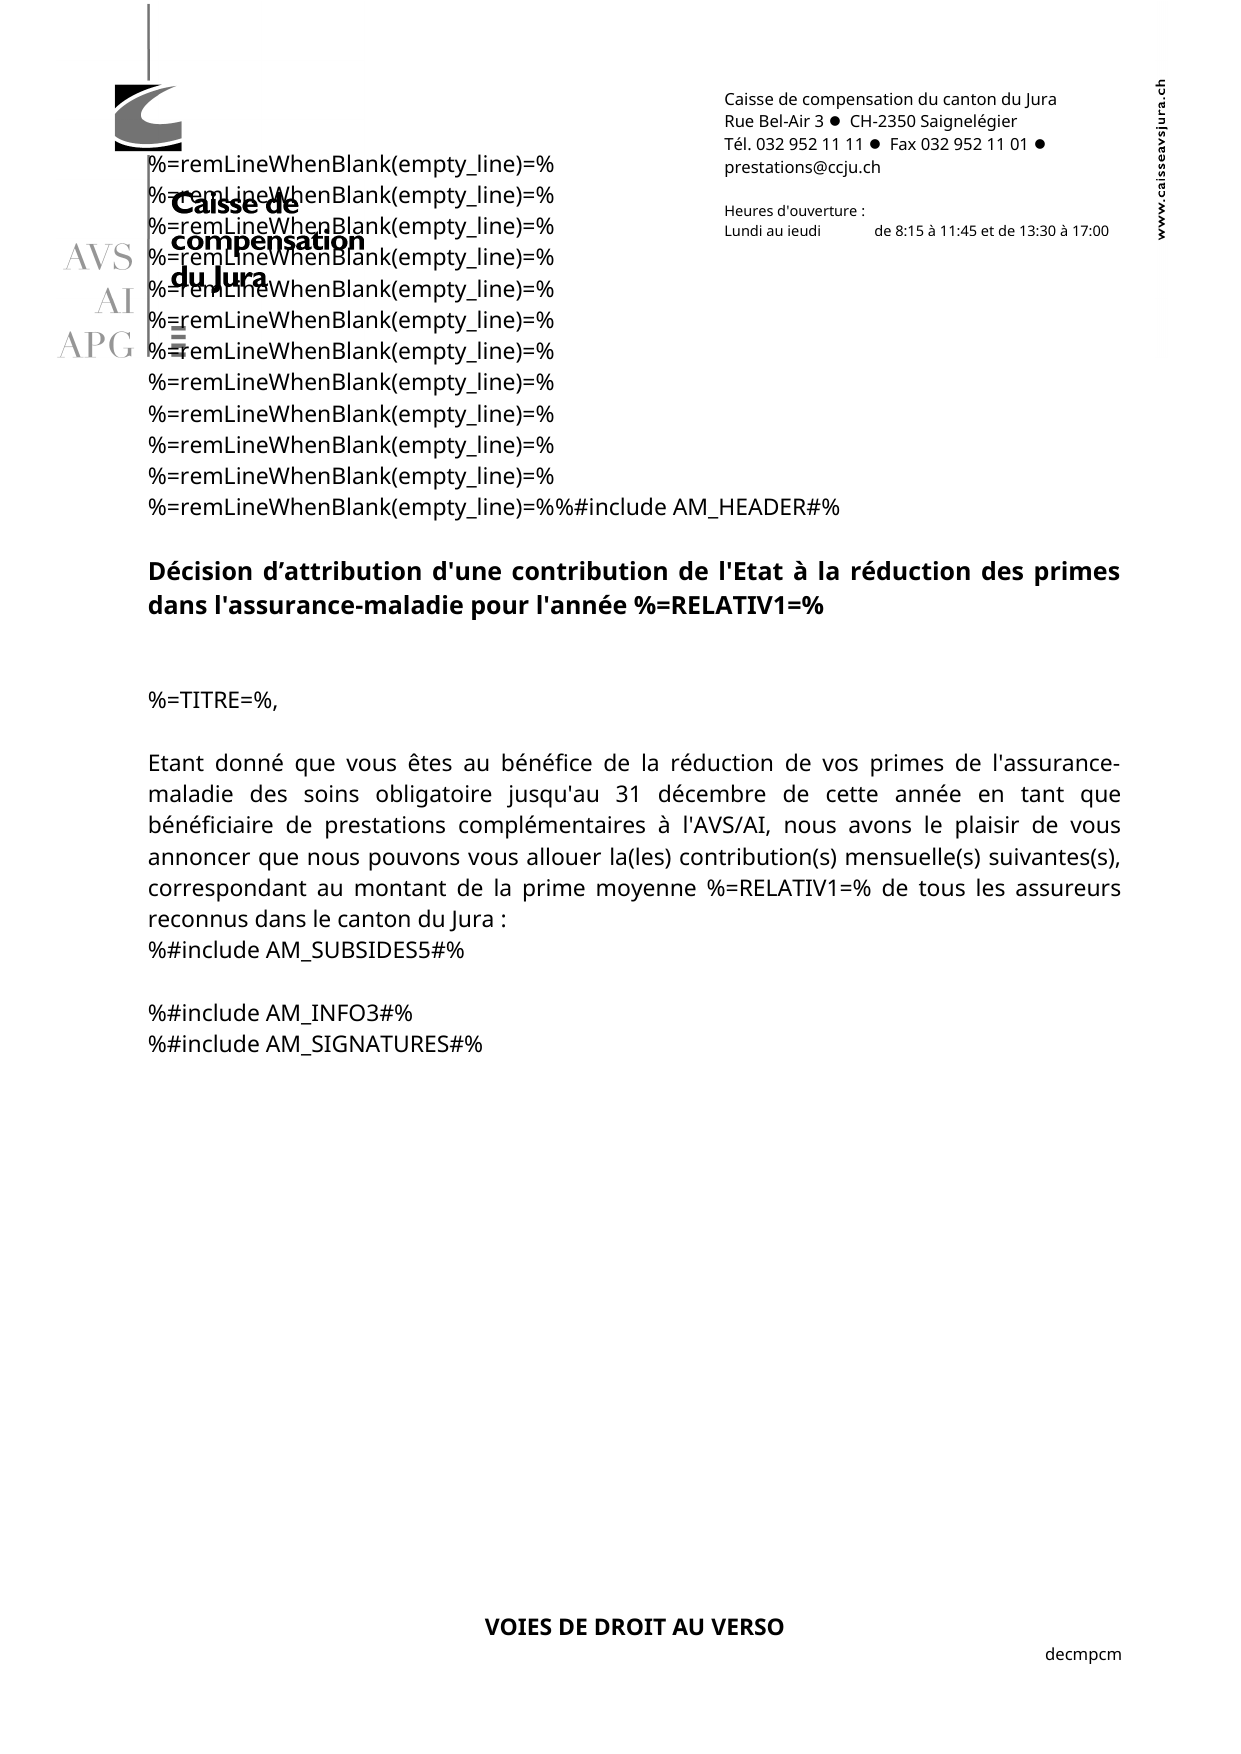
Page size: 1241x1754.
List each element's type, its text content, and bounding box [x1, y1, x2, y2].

picture [245, 348, 251, 358]
text %=TITRE=%, [148, 684, 1122, 716]
text %=remLineWhenBlank(empty_line)=% [366, 241, 1122, 273]
text %=remLineWhenBlank(empty_line)=% [366, 273, 1122, 304]
text %=remLineWhenBlank(empty_line)=% [148, 429, 1122, 460]
picture [294, 348, 300, 358]
text %=remLineWhenBlank(empty_line)=% [366, 148, 683, 179]
text %=remLineWhenBlank(empty_line)=%%#include AM_HEADER#% [148, 491, 1122, 523]
text %#include AM_SIGNATURES#% [148, 1028, 1122, 1059]
text %=remLineWhenBlank(empty_line)=% [148, 398, 1122, 429]
text Décision d’attribution d'une contribution de l'Etat à la réduction des primes dans l'assurance‑maladie pour l'année %=RELATIV1=% [148, 554, 1122, 622]
text %=remLineWhenBlank(empty_line)=% [148, 460, 1122, 491]
text %=remLineWhenBlank(empty_line)=% [148, 335, 1122, 366]
picture [335, 351, 342, 357]
picture [275, 346, 282, 358]
text %#include AM_INFO3#% [148, 997, 1122, 1028]
picture [1155, 1, 1168, 358]
picture [214, 348, 220, 358]
text Etant donné que vous êtes au bénéfice de la réduction de vos primes de l'assurance-maladie des soins obligatoire jusqu'au 31 décembre de cette année en tant que bénéficiaire de prestations complémentaires à l'AVS/AI, nous avons le plaisir de vous annoncer que nous pouvons vous allouer la(les) contribution(s) mensuelle(s) suivantes(s), correspondant au montant de la prime moyenne %=RELATIV1=% de tous les assureurs reconnus dans le canton du Jura : [148, 747, 1122, 934]
text %#include AM_SUBSIDES5#% [148, 934, 1122, 966]
text %=remLineWhenBlank(empty_line)=% [148, 366, 1122, 398]
text %=remLineWhenBlank(empty_line)=% [366, 304, 1122, 335]
picture [321, 348, 327, 358]
picture [335, 344, 342, 350]
text %=remLineWhenBlank(empty_line)=% [366, 210, 683, 241]
picture [206, 348, 212, 358]
text %=remLineWhenBlank(empty_line)=% [366, 179, 683, 210]
picture [56, 1, 365, 358]
